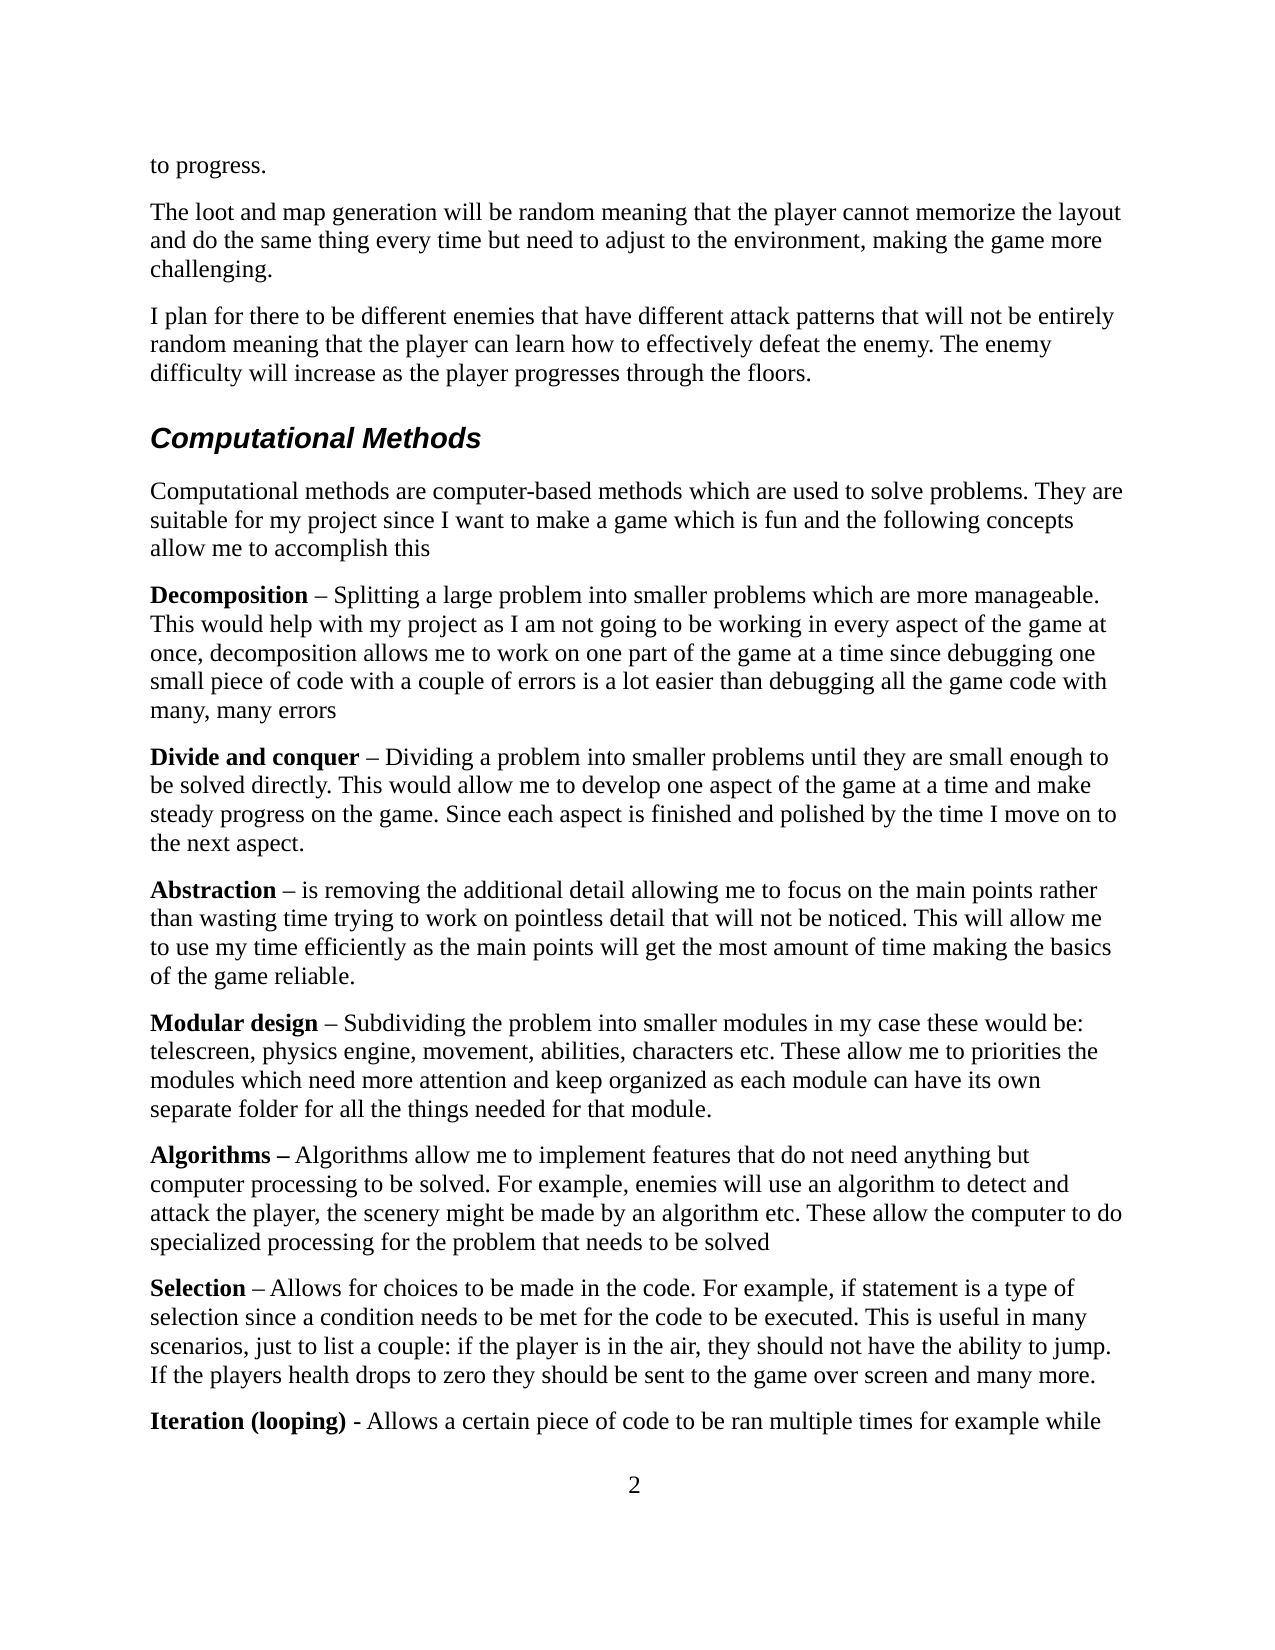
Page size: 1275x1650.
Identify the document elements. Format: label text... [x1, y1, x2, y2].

text Computational methods are computer-based methods which are used to solve problems. They are suitable for my project since I want to make a game which is fun and the following concepts allow me to accomplish this [150, 476, 1125, 562]
text Abstraction – is removing the additional detail allowing me to focus on the main points rather than wasting time trying to work on pointless detail that will not be noticed. This will allow me to use my time efficiently as the main points will get the most amount of time making the basics of the game reliable. [150, 875, 1125, 990]
text The loot and map generation will be random meaning that the player cannot memorize the layout and do the same thing every time but need to adjust to the environment, making the game more challenging. [150, 197, 1125, 283]
text I plan for there to be different enemies that have different attack patterns that will not be entirely random meaning that the player can learn how to effectively defeat the enemy. The enemy difficulty will increase as the player progresses through the floors. [150, 301, 1125, 387]
text Modular design – Subdividing the problem into smaller modules in my case these would be: telescreen, physics engine, movement, abilities, characters etc. These allow me to priorities the modules which need more attention and keep organized as each module can have its own separate folder for all the things needed for that module. [150, 1008, 1125, 1123]
text Divide and conquer – Dividing a problem into smaller problems until they are small enough to be solved directly. This would allow me to develop one aspect of the game at a time and make steady progress on the game. Since each aspect is finished and polished by the time I move on to the next aspect. [150, 742, 1125, 857]
text to progress. [150, 150, 1125, 179]
text Algorithms – Algorithms allow me to implement features that do not need anything but computer processing to be solved. For example, enemies will use an algorithm to detect and attack the player, the scenery might be made by an algorithm etc. These allow the computer to do specialized processing for the problem that needs to be solved [150, 1141, 1125, 1256]
text Decomposition – Splitting a large problem into smaller problems which are more manageable. This would help with my project as I am not going to be working in every aspect of the game at once, decomposition allows me to work on one part of the game at a time since debugging one small piece of code with a couple of errors is a lot easier than debugging all the game code with many, many errors [150, 580, 1125, 724]
text Iteration (looping) - Allows a certain piece of code to be ran multiple times for example while [150, 1406, 1125, 1435]
subtitle Computational Methods [150, 421, 1125, 454]
text Selection – Allows for choices to be made in the code. For example, if statement is a type of selection since a condition needs to be met for the code to be executed. This is useful in many scenarios, just to list a couple: if the player is in the air, they should not have the ability to jump. If the players health drops to zero they should be sent to the game over screen and many more. [150, 1273, 1125, 1388]
